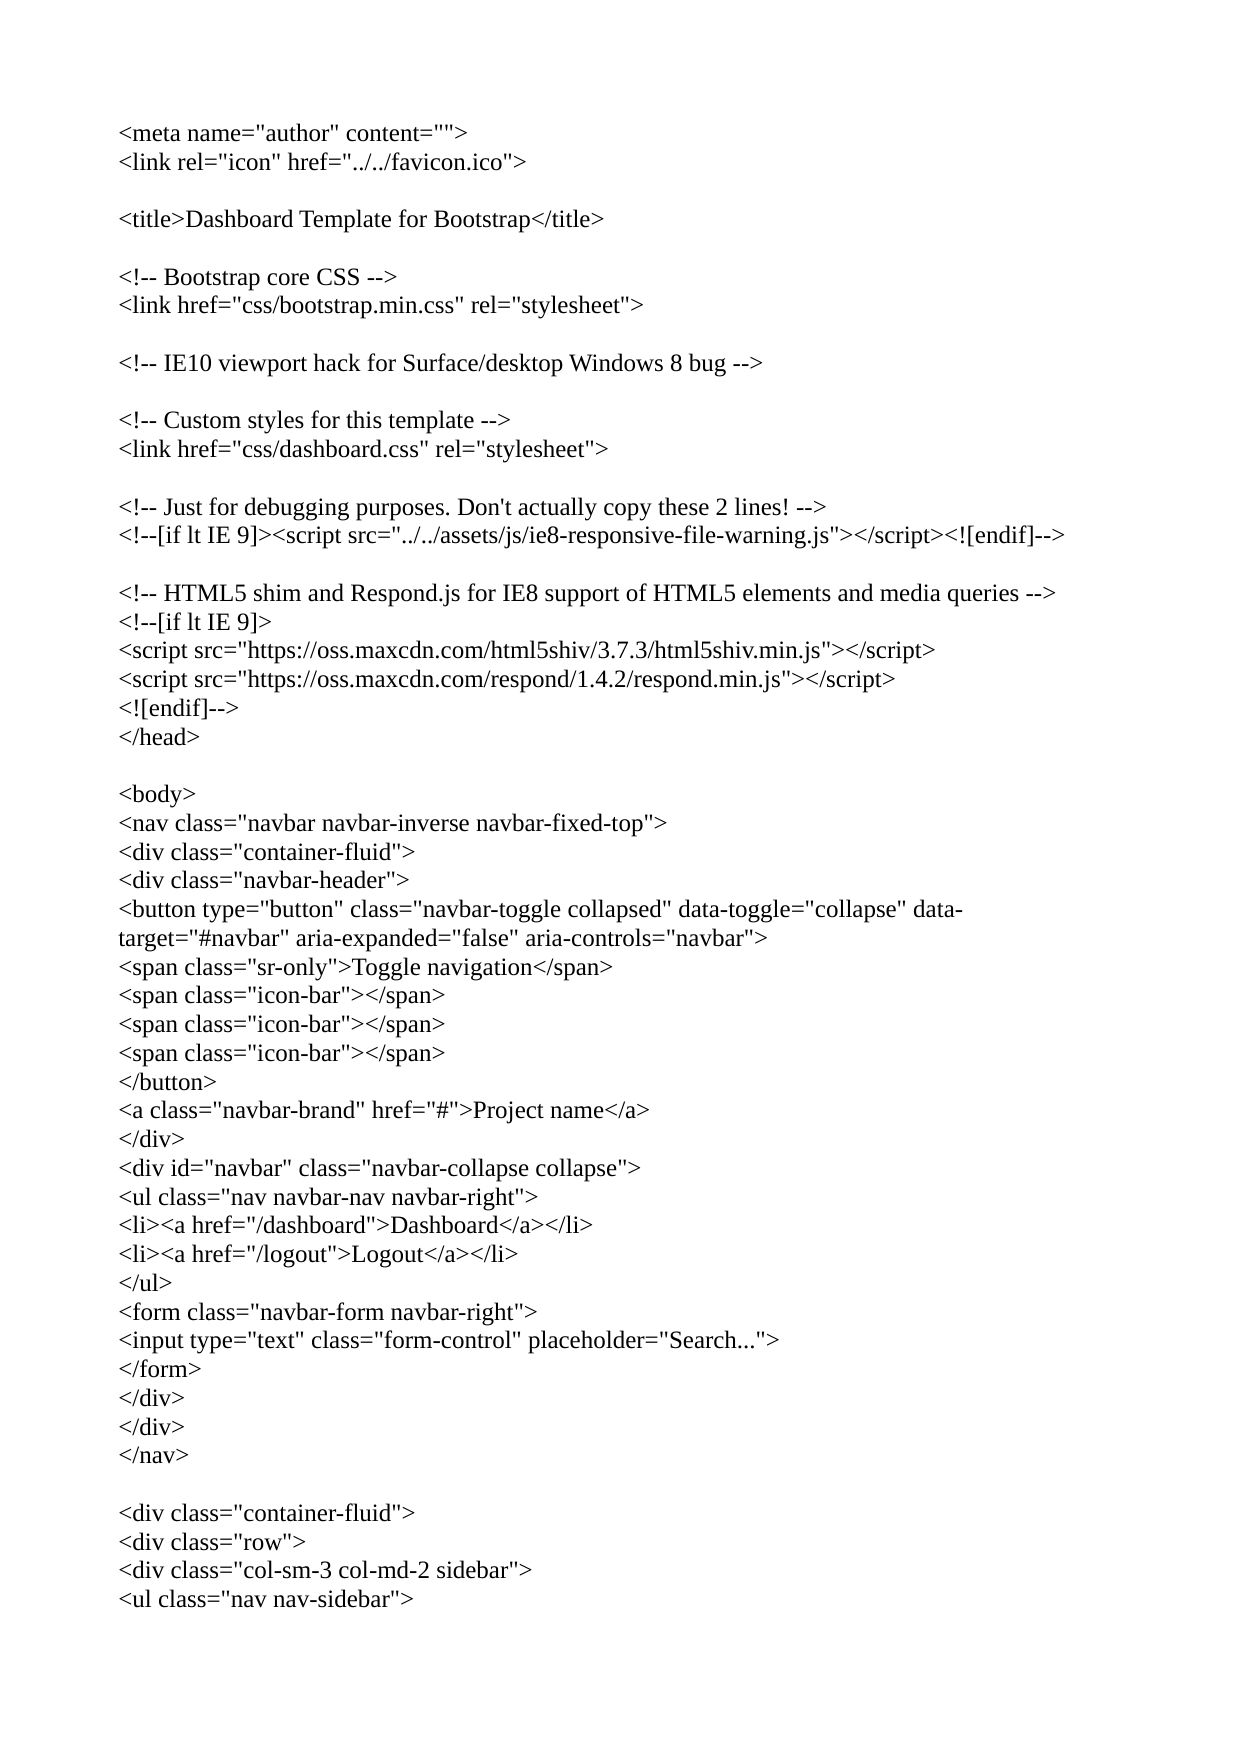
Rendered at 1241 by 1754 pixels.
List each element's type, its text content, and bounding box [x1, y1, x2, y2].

text <script src="https://oss.maxcdn.com/respond/1.4.2/respond.min.js"></script> [118, 664, 248, 693]
text </div> [118, 1124, 1122, 1153]
text <input type="text" class="form-control" placeholder="Search..."> [118, 1326, 1122, 1354]
text <!-- Just for debugging purposes. Don't actually copy these 2 lines! --> [118, 492, 1122, 521]
text </head> [118, 722, 1122, 751]
text </nav> [118, 1441, 1122, 1469]
text <link rel="icon" href="../../favicon.ico"> [118, 147, 1122, 176]
text <a class="navbar-brand" href="#">Project name</a> [118, 1096, 1122, 1124]
text <ul class="nav navbar-nav navbar-right"> [118, 1182, 1122, 1211]
text <form class="navbar-form navbar-right"> [118, 1297, 1122, 1326]
text <span class="sr-only">Toggle navigation</span> [118, 952, 1122, 981]
text <li><a href="/dashboard">Dashboard</a></li> [118, 1211, 1122, 1239]
text </ul> [118, 1268, 1122, 1297]
text <button type="button" class="navbar-toggle collapsed" data-toggle="collapse" data-target="#navbar" aria-expanded="false" aria-controls="navbar"> [118, 894, 1122, 952]
text <span class="icon-bar"></span> [118, 1009, 1122, 1038]
text <!--[if lt IE 9]><script src="../../assets/js/ie8-responsive-file-warning.js"></script><![endif]--> [118, 521, 1122, 549]
text <meta name="author" content=""> [118, 118, 1122, 147]
text <script src="https://oss.maxcdn.com/html5shiv/3.7.3/html5shiv.min.js"></script> [118, 636, 248, 664]
text </div> [118, 1383, 1122, 1412]
text <div class="container-fluid"> [118, 1498, 1122, 1527]
text </form> [118, 1354, 1122, 1383]
text <!-- Custom styles for this template --> [118, 406, 1122, 434]
text <!-- Bootstrap core CSS --> [118, 262, 1122, 291]
text <title>Dashboard Template for Bootstrap</title> [118, 204, 1122, 233]
text <body> [118, 779, 1122, 808]
text <span class="icon-bar"></span> [118, 1038, 1122, 1067]
text <div class="navbar-header"> [118, 866, 1122, 894]
text <nav class="navbar navbar-inverse navbar-fixed-top"> [118, 808, 1122, 837]
text <!-- HTML5 shim and Respond.js for IE8 support of HTML5 elements and media queries --> [118, 578, 1122, 607]
text <div class="col-sm-3 col-md-2 sidebar"> [118, 1556, 1122, 1584]
text <li><a href="/logout">Logout</a></li> [118, 1239, 1122, 1268]
text <ul class="nav nav-sidebar"> [118, 1584, 1122, 1613]
text <div id="navbar" class="navbar-collapse collapse"> [118, 1153, 1122, 1182]
text <div class="container-fluid"> [118, 837, 1122, 866]
text </div> [118, 1412, 1122, 1441]
text <link href="css/dashboard.css" rel="stylesheet"> [118, 434, 1122, 463]
text <div class="row"> [118, 1527, 1122, 1556]
text <script src="https://oss.maxcdn.com/respond/1.4.2/respond.min.js"></script> [781, 664, 1122, 693]
text <span class="icon-bar"></span> [118, 981, 1122, 1009]
text <!-- IE10 viewport hack for Surface/desktop Windows 8 bug --> [118, 348, 1122, 377]
text <!--[if lt IE 9]> [118, 607, 1122, 636]
text <script src="https://oss.maxcdn.com/html5shiv/3.7.3/html5shiv.min.js"></script> [821, 636, 1122, 664]
text <![endif]--> [118, 693, 1122, 722]
text <link href="css/bootstrap.min.css" rel="stylesheet"> [118, 291, 1122, 319]
text </button> [118, 1067, 1122, 1096]
